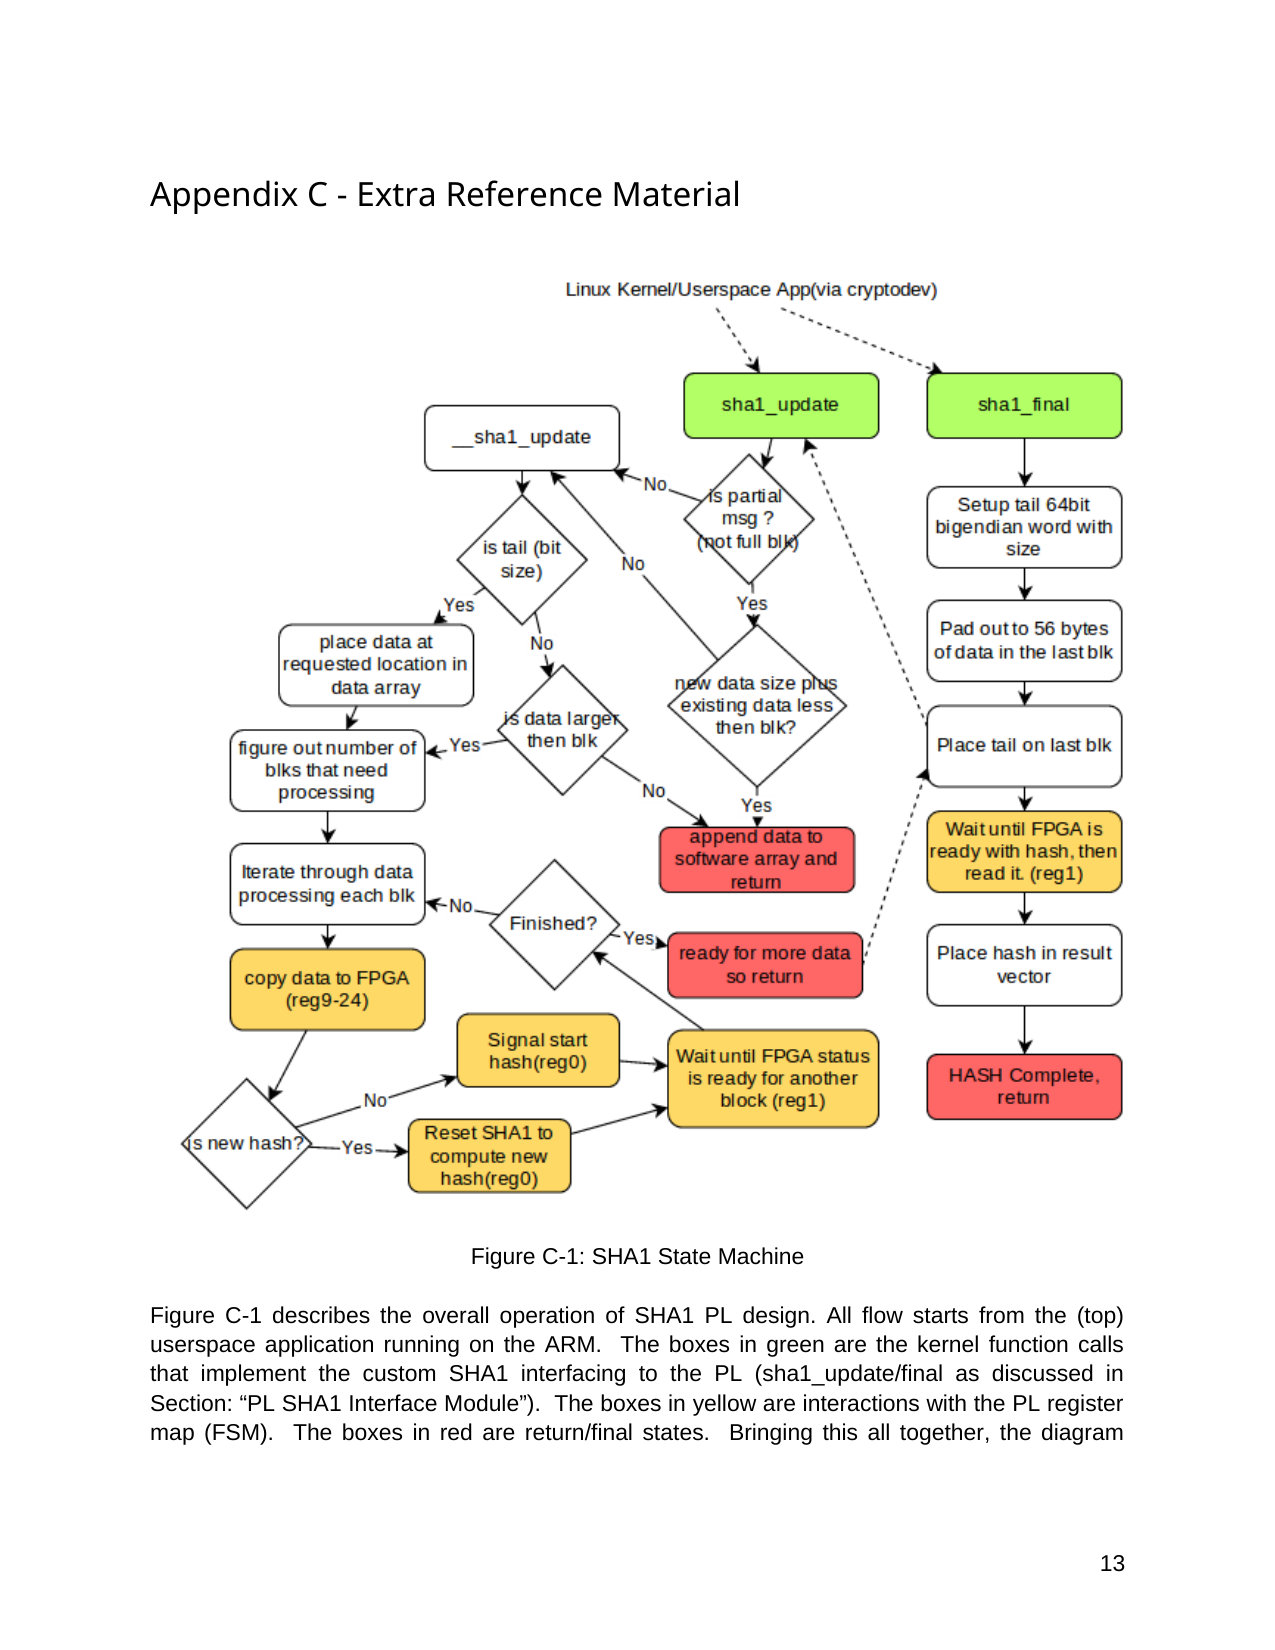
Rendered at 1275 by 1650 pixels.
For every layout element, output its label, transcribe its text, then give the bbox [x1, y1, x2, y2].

text Figure C-1: SHA1 State Machine [150, 1244, 1125, 1269]
subtitle Appendix C - Extra Reference Material [150, 171, 1125, 216]
picture [168, 271, 1136, 1222]
text Figure C-1 describes the overall operation of SHA1 PL design. All flow starts from the (top) userspace application running on the ARM. The boxes in green are the kernel function calls that implement the custom SHA1 interfacing to the PL (sha1_update/final as discussed in Section: “PL SHA1 Interface Module”). The boxes in yellow are interactions with the PL register map (FSM). The boxes in red are return/final states. Bringing this all together, the diagram [150, 1302, 1125, 1446]
